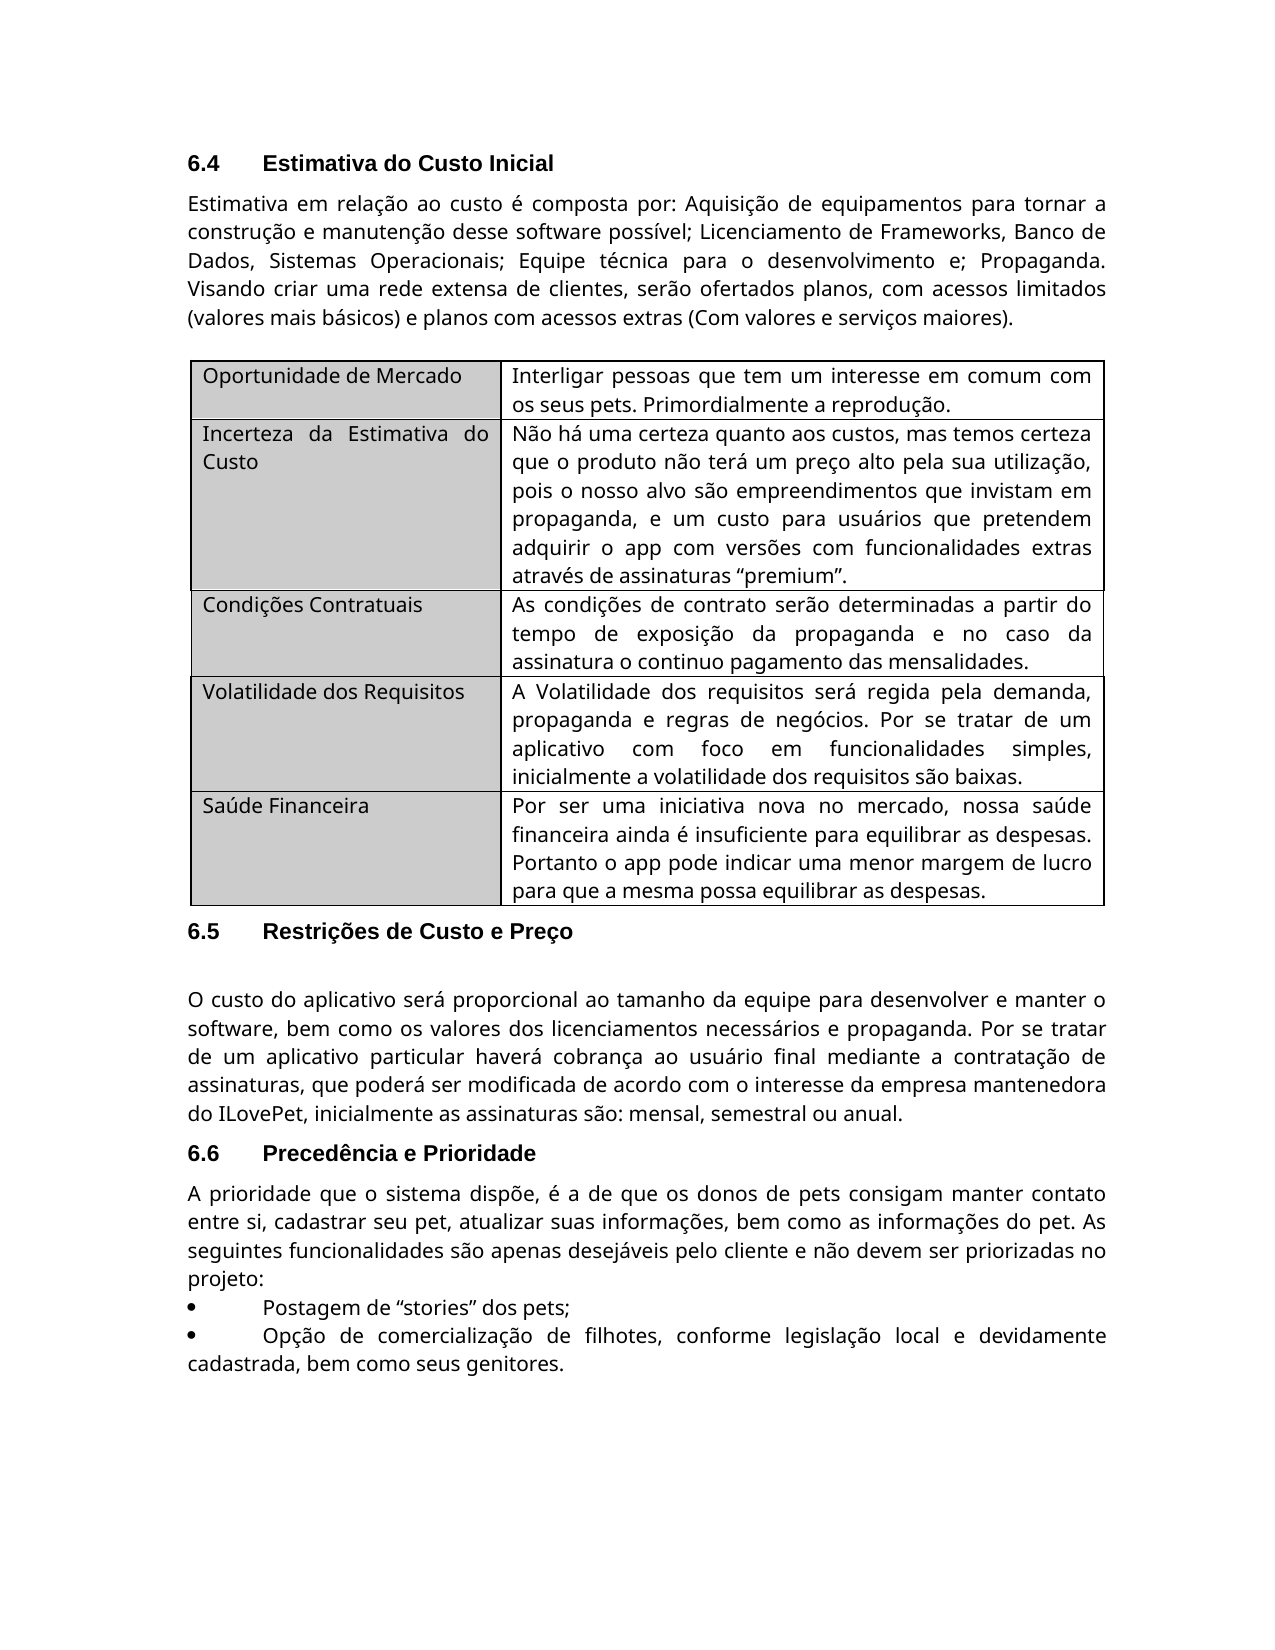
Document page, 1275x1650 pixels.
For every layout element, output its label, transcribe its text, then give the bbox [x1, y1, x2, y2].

table_cell Condições Contratuais [192, 591, 500, 676]
table_cell Por ser uma iniciativa nova no mercado, nossa saúde financeira ainda é insuficiente para equilibrar as despesas. Portanto o app pode indicar uma menor margem de lucro para que a mesma possa equilibrar as despesas. [502, 792, 1103, 905]
subtitle Precedência e Prioridade [187, 1140, 1107, 1166]
table_cell Saúde Financeira [192, 792, 500, 905]
list Postagem de “stories” dos pets; [187, 1293, 1107, 1321]
text Estimativa em relação ao custo é composta por: Aquisição de equipamentos para tornar a construção e manutenção desse software possível; Licenciamento de Frameworks, Banco de Dados, Sistemas Operacionais; Equipe técnica para o desenvolvimento e; Propaganda. Visando criar uma rede extensa de clientes, serão ofertados planos, com acessos limitados (valores mais básicos) e planos com acessos extras (Com valores e serviços maiores). [187, 189, 1107, 331]
table_cell Volatilidade dos Requisitos [192, 677, 500, 791]
subtitle Restrições de Custo e Preço [187, 918, 1107, 944]
table_header Oportunidade de Mercado [192, 362, 500, 418]
table_cell Não há uma certeza quanto aos custos, mas temos certeza que o produto não terá um preço alto pela sua utilização, pois o nosso alvo são empreendimentos que invistam em propaganda, e um custo para usuários que pretendem adquirir o app com versões com funcionalidades extras através de assinaturas “premium”. [502, 420, 1103, 589]
table_cell As condições de contrato serão determinadas a partir do tempo de exposição da propaganda e no caso da assinatura o continuo pagamento das mensalidades. [502, 591, 1103, 676]
list Opção de comercialização de filhotes, conforme legislação local e devidamente cadastrada, bem como seus genitores. [187, 1321, 1107, 1378]
table_cell A Volatilidade dos requisitos será regida pela demanda, propaganda e regras de negócios. Por se tratar de um aplicativo com foco em funcionalidades simples, inicialmente a volatilidade dos requisitos são baixas. [502, 677, 1103, 791]
table_cell Incerteza da Estimativa do Custo [192, 420, 500, 589]
text O custo do aplicativo será proporcional ao tamanho da equipe para desenvolver e manter o software, bem como os valores dos licenciamentos necessários e propaganda. Por se tratar de um aplicativo particular haverá cobrança ao usuário final mediante a contratação de assinaturas, que poderá ser modificada de acordo com o interesse da empresa mantenedora do ILovePet, inicialmente as assinaturas são: mensal, semestral ou anual. [187, 985, 1107, 1127]
subtitle Estimativa do Custo Inicial [187, 150, 1107, 176]
table_header Interligar pessoas que tem um interesse em comum com os seus pets. Primordialmente a reprodução. [502, 362, 1103, 418]
text A prioridade que o sistema dispõe, é a de que os donos de pets consigam manter contato entre si, cadastrar seu pet, atualizar suas informações, bem como as informações do pet. As seguintes funcionalidades são apenas desejáveis pelo cliente e não devem ser priorizadas no projeto: [187, 1179, 1107, 1293]
